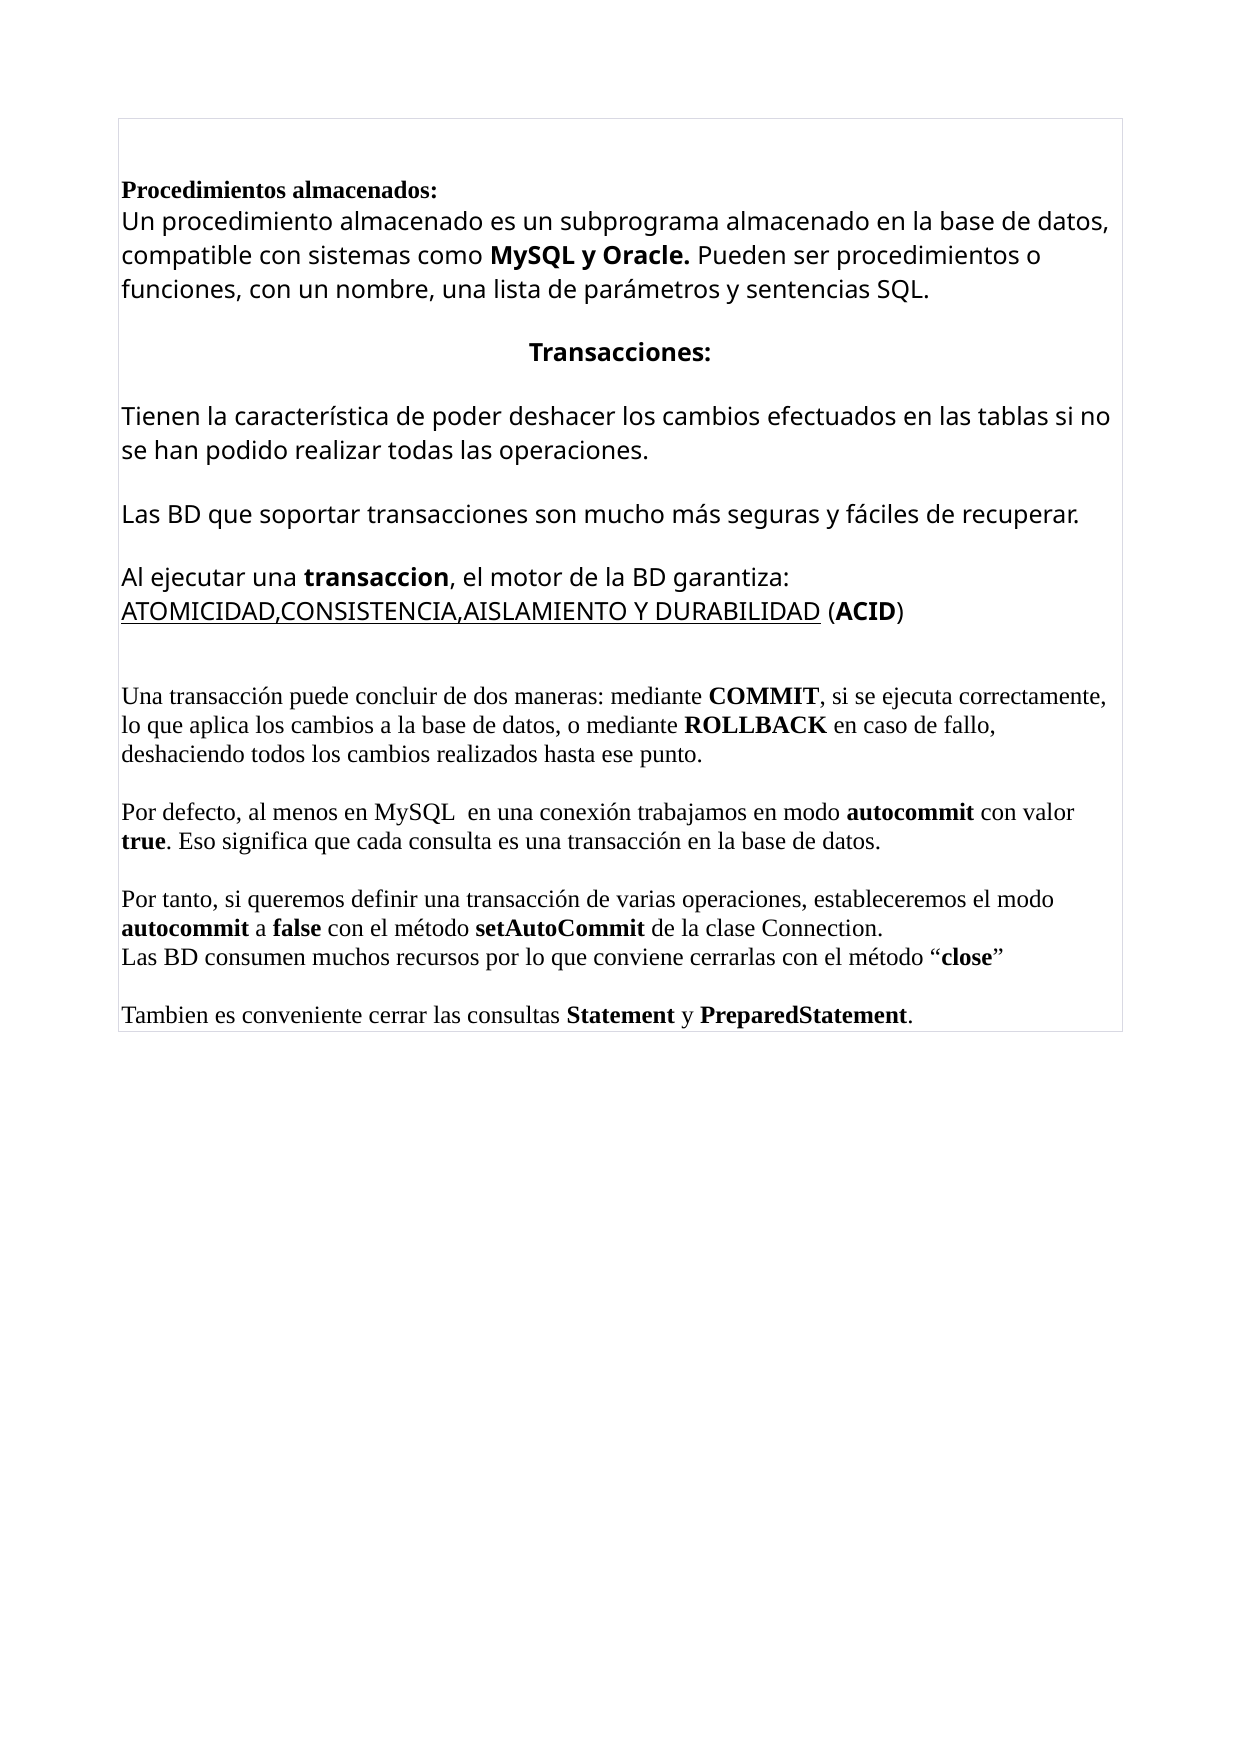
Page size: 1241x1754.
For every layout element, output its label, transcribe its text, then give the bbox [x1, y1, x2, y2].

text Una transacción puede concluir de dos maneras: mediante COMMIT, si se ejecuta correctamente, lo que aplica los cambios a la base de datos, o mediante ROLLBACK en caso de fallo, deshaciendo todos los cambios realizados hasta ese punto. [119, 678, 1122, 768]
text Tambien es conveniente cerrar las consultas Statement y PreparedStatement. [119, 997, 1122, 1031]
text Por tanto, si queremos definir una transacción de varias operaciones, estableceremos el modo autocommit a false con el método setAutoCommit de la clase Connection. Las BD consumen muchos recursos por lo que conviene cerrarlas con el método “close” [119, 881, 1122, 970]
text Procedimientos almacenados: Un procedimiento almacenado es un subprograma almacenado en la base de datos, compatible con sistemas como MySQL y Oracle. Pueden ser procedimientos o funciones, con un nombre, una lista de parámetros y sentencias SQL. [119, 172, 1122, 306]
text Al ejecutar una transaccion, el motor de la BD garantiza: ATOMICIDAD,CONSISTENCIA,AISLAMIENTO Y DURABILIDAD (ACID) [119, 557, 1122, 652]
text Tienen la característica de poder deshacer los cambios efectuados en las tablas si no se han podido realizar todas las operaciones. [119, 396, 1122, 467]
text Transacciones: [119, 332, 1122, 369]
text Por defecto, al menos en MySQL en una conexión trabajamos en modo autocommit con valor true. Eso significa que cada consulta es una transacción en la base de datos. [119, 794, 1122, 855]
text Las BD que soportar transacciones son mucho más seguras y fáciles de recuperar. [119, 493, 1122, 530]
